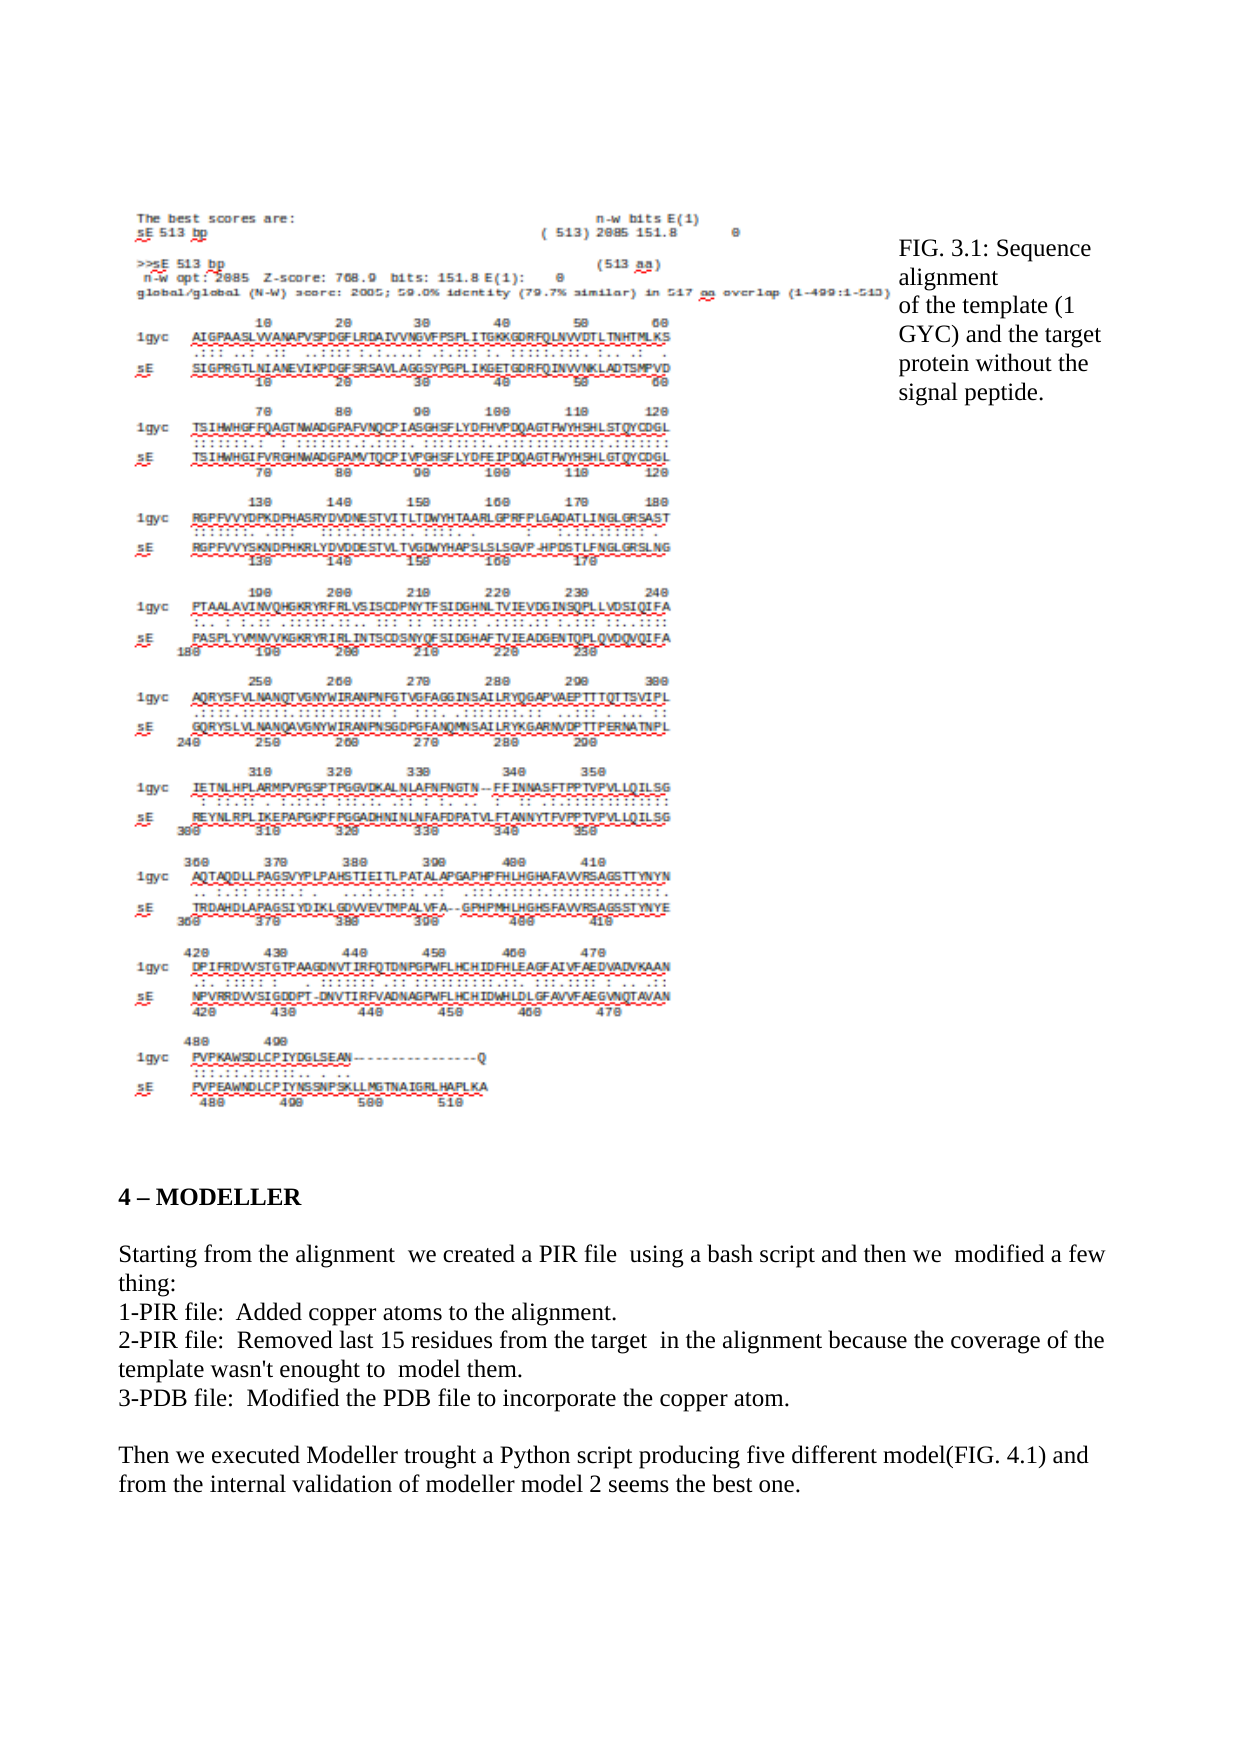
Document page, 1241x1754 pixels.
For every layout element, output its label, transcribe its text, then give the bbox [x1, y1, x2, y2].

text 2-PIR file: Removed last 15 residues from the target in the alignment because the coverage of the template wasn't enought to model them. [118, 1326, 1122, 1383]
text FIG. 3.1: Sequence alignment [899, 233, 1122, 291]
text 1-PIR file: Added copper atoms to the alignment. [118, 1297, 1122, 1326]
text 3-PDB file: Modified the PDB file to incorporate the copper atom. [118, 1383, 1122, 1412]
picture [123, 204, 899, 1114]
text 4 – MODELLER [118, 1182, 1122, 1211]
text Starting from the alignment we created a PIR file using a bash script and then we modified a few thing: [118, 1239, 1122, 1297]
text of the template (1 GYC) and the target protein without the signal peptide. [899, 291, 1122, 406]
text Then we executed Modeller trought a Python script producing five different model(FIG. 4.1) and from the internal validation of modeller model 2 seems the best one. [118, 1441, 1122, 1498]
